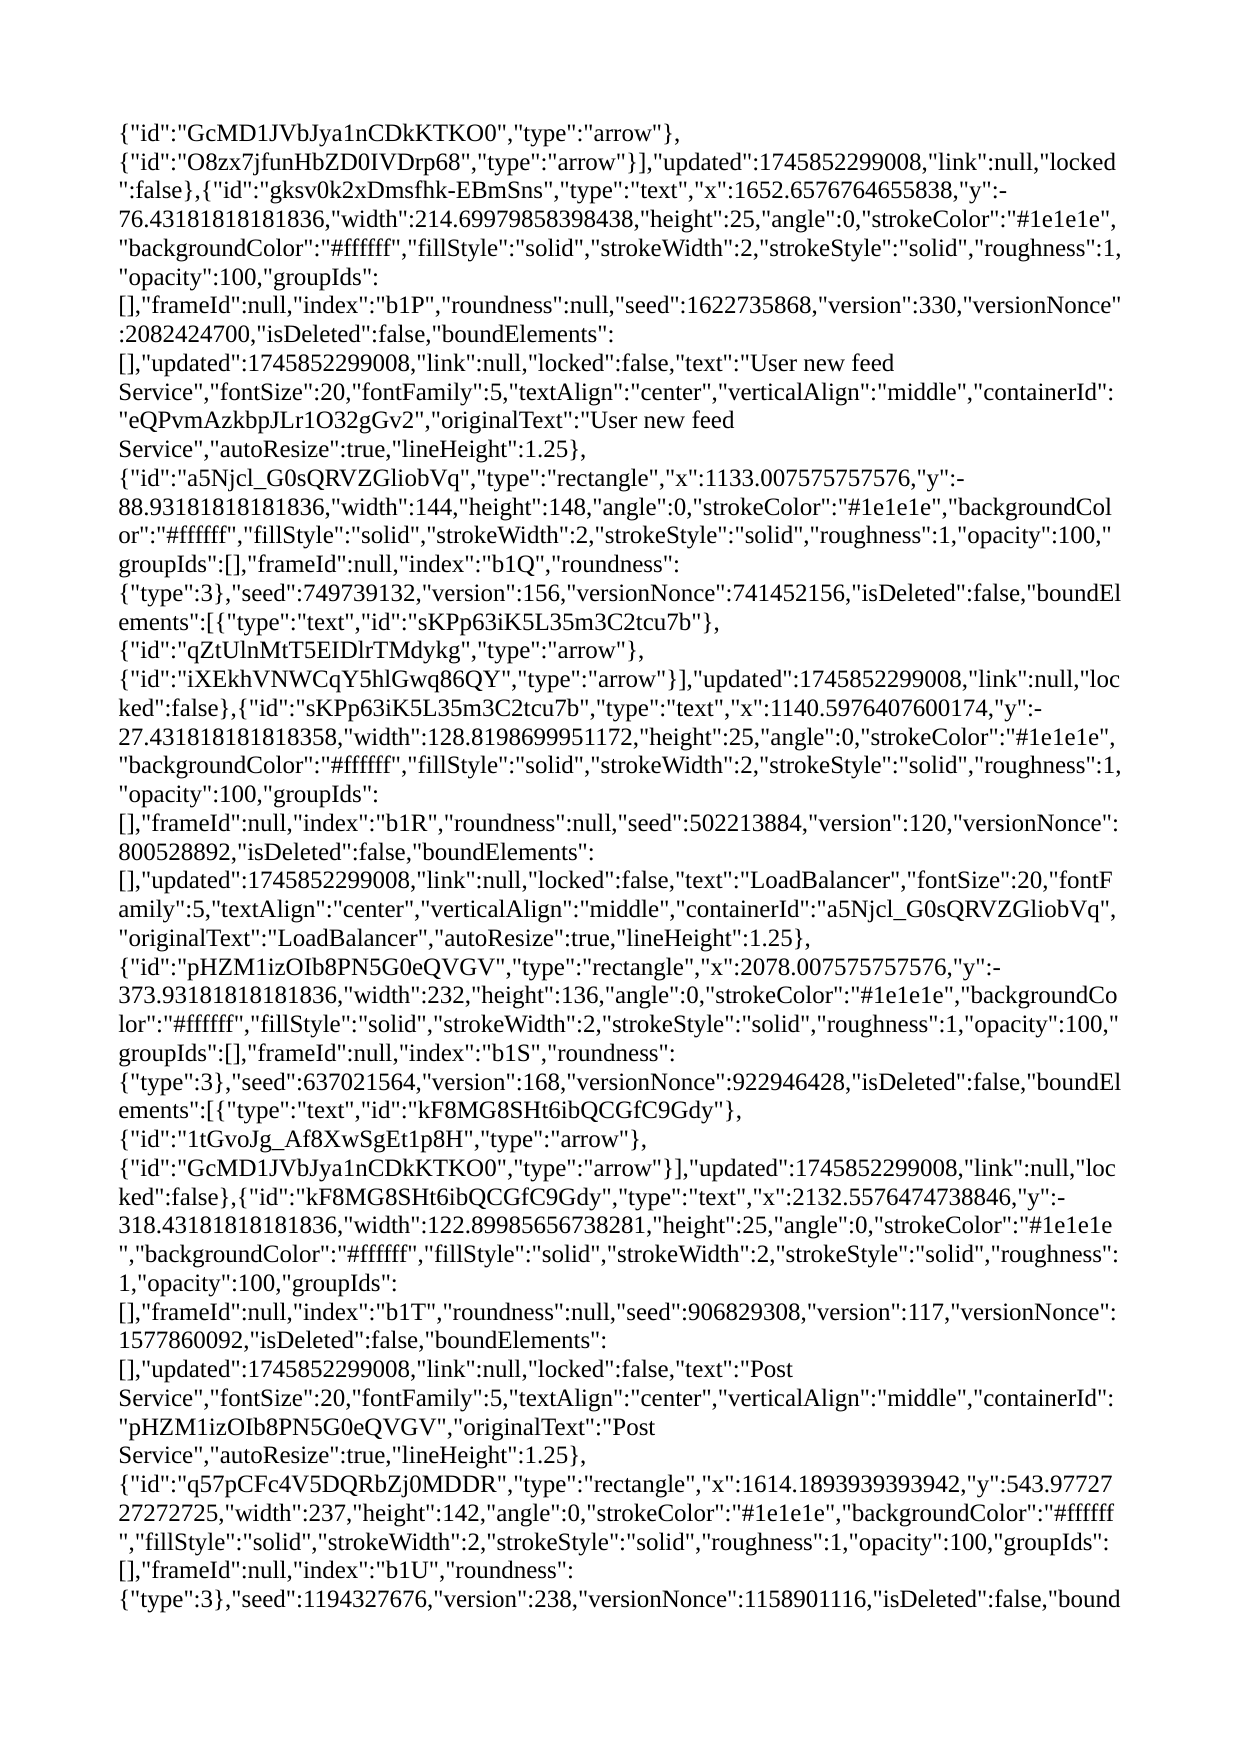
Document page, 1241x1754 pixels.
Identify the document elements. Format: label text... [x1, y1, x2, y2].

text {"id":"GcMD1JVbJya1nCDkKTKO0","type":"arrow"},{"id":"O8zx7jfunHbZD0IVDrp68","type":"arrow"}],"updated":1745852299008,"link":null,"locked":false},{"id":"gksv0k2xDmsfhk-EBmSns","type":"text","x":1652.6576764655838,"y":-76.43181818181836,"width":214.69979858398438,"height":25,"angle":0,"strokeColor":"#1e1e1e","backgroundColor":"#ffffff","fillStyle":"solid","strokeWidth":2,"strokeStyle":"solid","roughness":1,"opacity":100,"groupIds":[],"frameId":null,"index":"b1P","roundness":null,"seed":1622735868,"version":330,"versionNonce":2082424700,"isDeleted":false,"boundElements":[],"updated":1745852299008,"link":null,"locked":false,"text":"User new feed Service","fontSize":20,"fontFamily":5,"textAlign":"center","verticalAlign":"middle","containerId":"eQPvmAzkbpJLr1O32gGv2","originalText":"User new feed Service","autoResize":true,"lineHeight":1.25},{"id":"a5Njcl_G0sQRVZGliobVq","type":"rectangle","x":1133.007575757576,"y":-88.93181818181836,"width":144,"height":148,"angle":0,"strokeColor":"#1e1e1e","backgroundColor":"#ffffff","fillStyle":"solid","strokeWidth":2,"strokeStyle":"solid","roughness":1,"opacity":100,"groupIds":[],"frameId":null,"index":"b1Q","roundness":{"type":3},"seed":749739132,"version":156,"versionNonce":741452156,"isDeleted":false,"boundElements":[{"type":"text","id":"sKPp63iK5L35m3C2tcu7b"},{"id":"qZtUlnMtT5EIDlrTMdykg","type":"arrow"},{"id":"iXEkhVNWCqY5hlGwq86QY","type":"arrow"}],"updated":1745852299008,"link":null,"locked":false},{"id":"sKPp63iK5L35m3C2tcu7b","type":"text","x":1140.5976407600174,"y":-27.431818181818358,"width":128.8198699951172,"height":25,"angle":0,"strokeColor":"#1e1e1e","backgroundColor":"#ffffff","fillStyle":"solid","strokeWidth":2,"strokeStyle":"solid","roughness":1,"opacity":100,"groupIds":[],"frameId":null,"index":"b1R","roundness":null,"seed":502213884,"version":120,"versionNonce":800528892,"isDeleted":false,"boundElements":[],"updated":1745852299008,"link":null,"locked":false,"text":"LoadBalancer","fontSize":20,"fontFamily":5,"textAlign":"center","verticalAlign":"middle","containerId":"a5Njcl_G0sQRVZGliobVq","originalText":"LoadBalancer","autoResize":true,"lineHeight":1.25},{"id":"pHZM1izOIb8PN5G0eQVGV","type":"rectangle","x":2078.007575757576,"y":-373.93181818181836,"width":232,"height":136,"angle":0,"strokeColor":"#1e1e1e","backgroundColor":"#ffffff","fillStyle":"solid","strokeWidth":2,"strokeStyle":"solid","roughness":1,"opacity":100,"groupIds":[],"frameId":null,"index":"b1S","roundness":{"type":3},"seed":637021564,"version":168,"versionNonce":922946428,"isDeleted":false,"boundElements":[{"type":"text","id":"kF8MG8SHt6ibQCGfC9Gdy"},{"id":"1tGvoJg_Af8XwSgEt1p8H","type":"arrow"},{"id":"GcMD1JVbJya1nCDkKTKO0","type":"arrow"}],"updated":1745852299008,"link":null,"locked":false},{"id":"kF8MG8SHt6ibQCGfC9Gdy","type":"text","x":2132.5576474738846,"y":-318.43181818181836,"width":122.89985656738281,"height":25,"angle":0,"strokeColor":"#1e1e1e","backgroundColor":"#ffffff","fillStyle":"solid","strokeWidth":2,"strokeStyle":"solid","roughness":1,"opacity":100,"groupIds":[],"frameId":null,"index":"b1T","roundness":null,"seed":906829308,"version":117,"versionNonce":1577860092,"isDeleted":false,"boundElements":[],"updated":1745852299008,"link":null,"locked":false,"text":"Post Service","fontSize":20,"fontFamily":5,"textAlign":"center","verticalAlign":"middle","containerId":"pHZM1izOIb8PN5G0eQVGV","originalText":"Post Service","autoResize":true,"lineHeight":1.25},{"id":"q57pCFc4V5DQRbZj0MDDR","type":"rectangle","x":1614.1893939393942,"y":543.9772727272725,"width":237,"height":142,"angle":0,"strokeColor":"#1e1e1e","backgroundColor":"#ffffff","fillStyle":"solid","strokeWidth":2,"strokeStyle":"solid","roughness":1,"opacity":100,"groupIds":[],"frameId":null,"index":"b1U","roundness":{"type":3},"seed":1194327676,"version":238,"versionNonce":1158901116,"isDeleted":false,"bound [118, 118, 1122, 1613]
